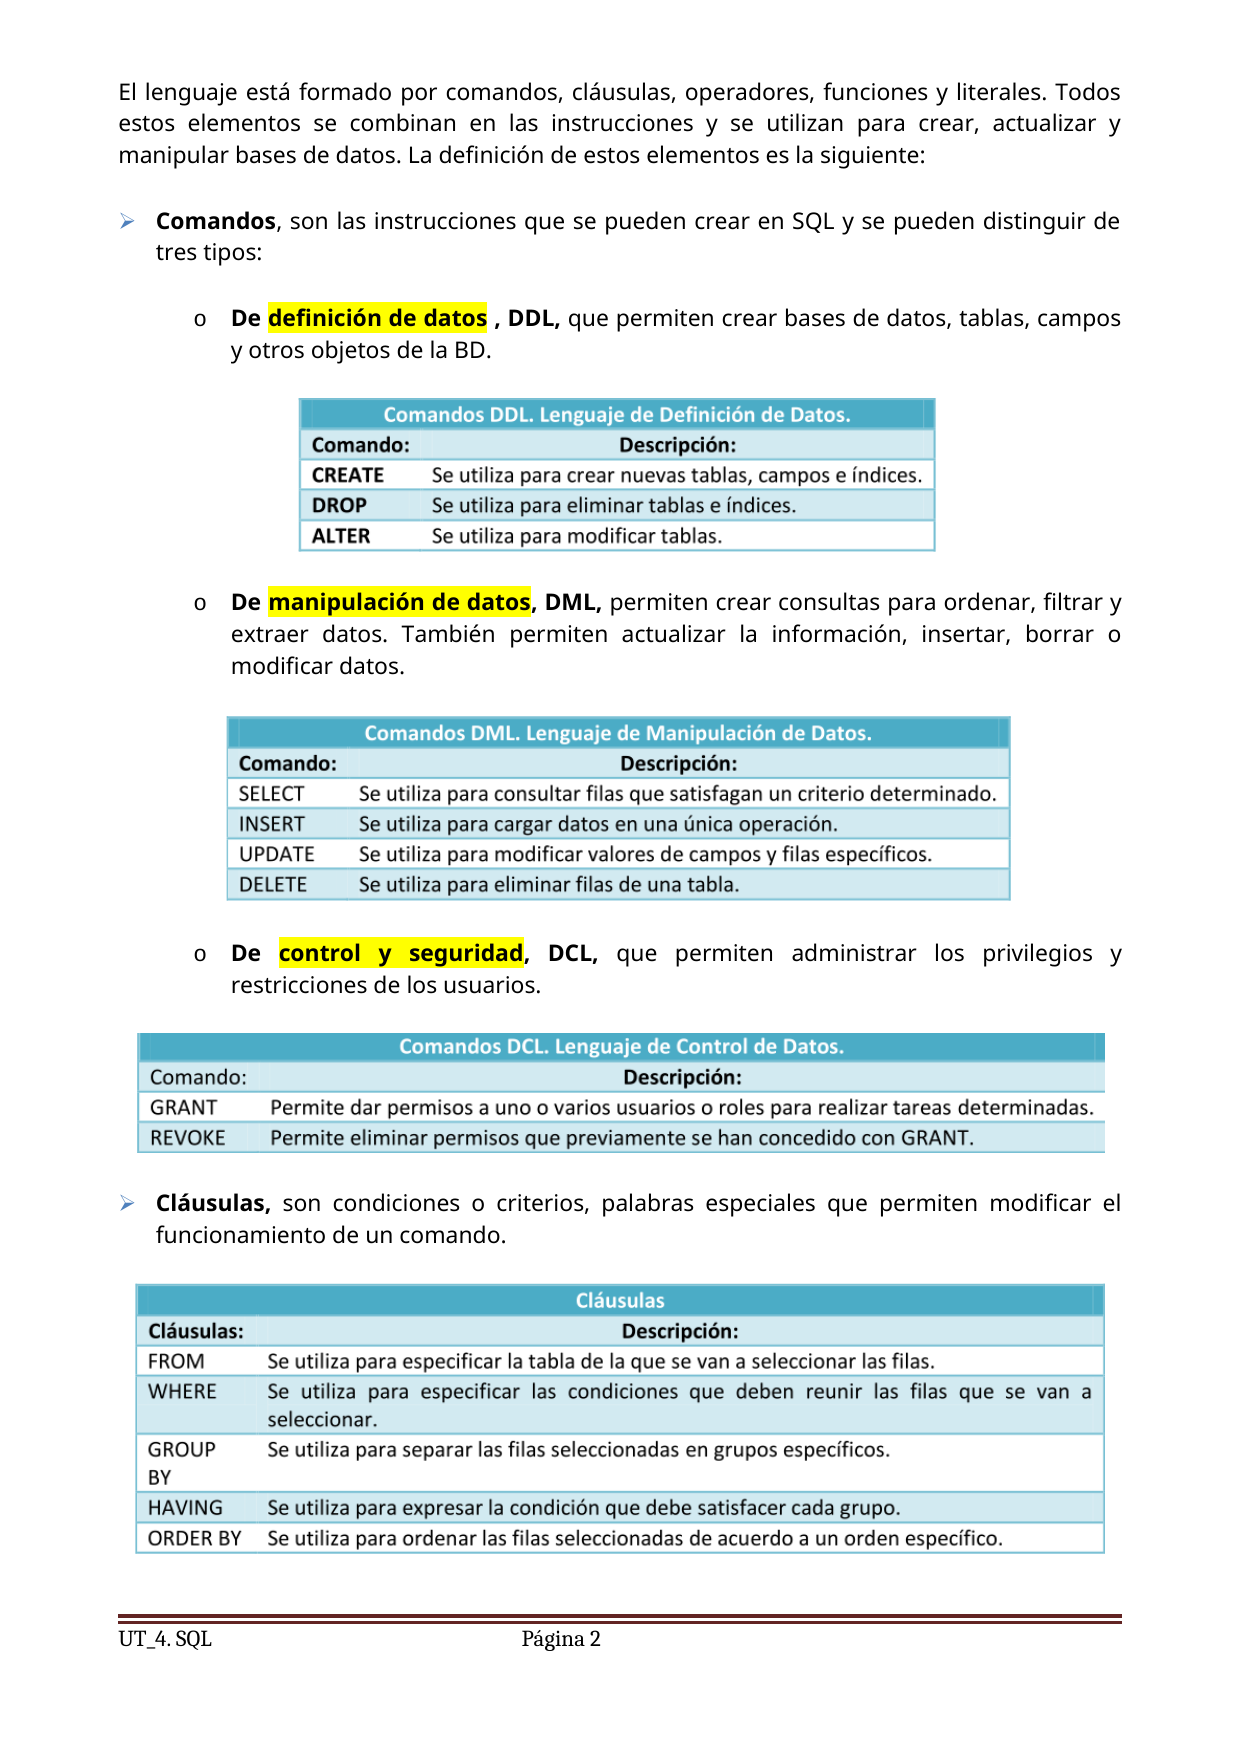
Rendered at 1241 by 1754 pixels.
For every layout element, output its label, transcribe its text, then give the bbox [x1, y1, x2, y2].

text El lenguaje está formado por comandos, cláusulas, operadores, funciones y literales. Todos estos elementos se combinan en las instrucciones y se utilizan para crear, actualizar y manipular bases de datos. La definición de estos elementos es la siguiente: [118, 75, 1122, 170]
list Cláusulas, son condiciones o criterios, palabras especiales que permiten modificar el funcionamiento de un comando. [118, 1186, 1122, 1250]
list De manipulación de datos, DML, permiten crear consultas para ordenar, filtrar y extraer datos. También permiten actualizar la información, insertar, borrar o modificar datos. [193, 586, 1122, 681]
list De control y seguridad, DCL, que permiten administrar los privilegios y restricciones de los usuarios. [193, 937, 1122, 1000]
list Comandos, son las instrucciones que se pueden crear en SQL y se pueden distinguir de tres tipos: [118, 204, 1122, 268]
list De definición de datos , DDL, que permiten crear bases de datos, tablas, campos y otros objetos de la BD. [193, 301, 1122, 365]
